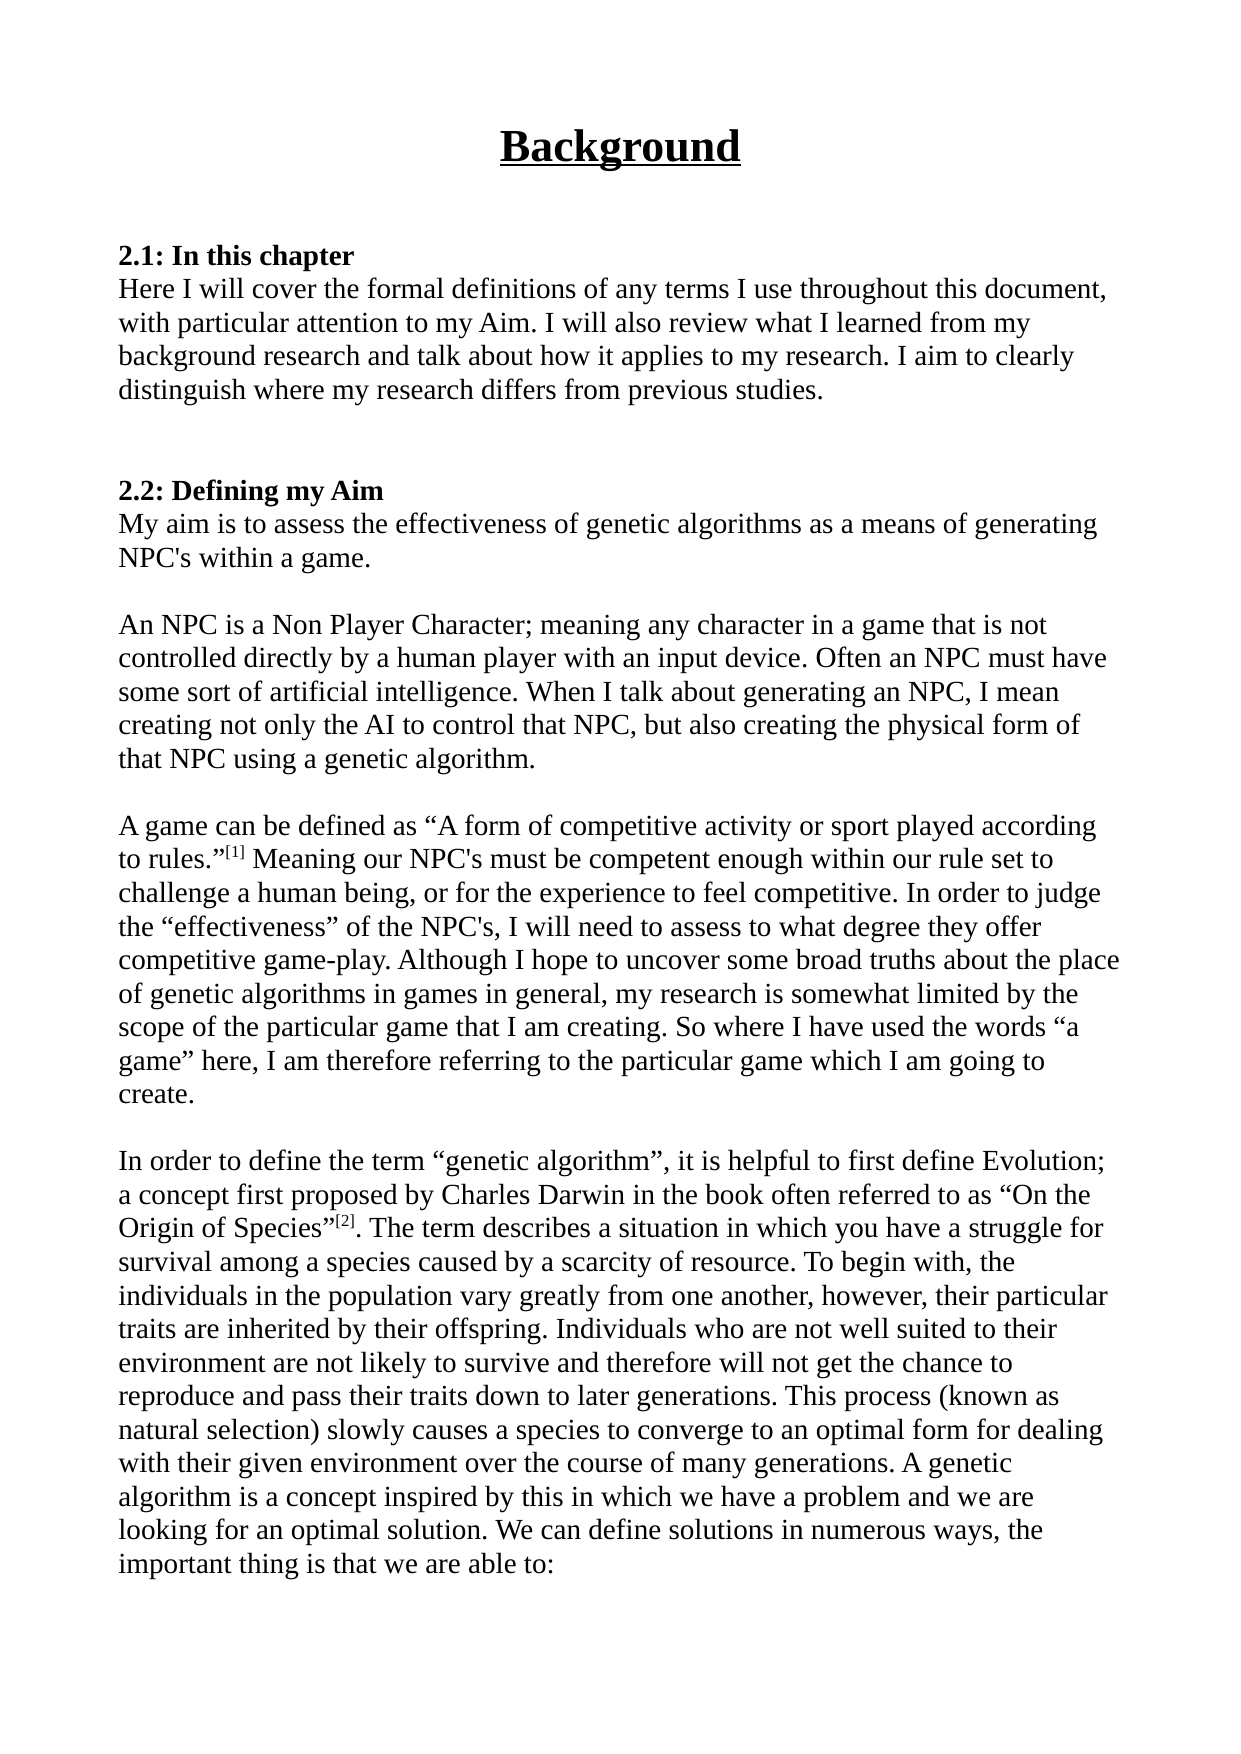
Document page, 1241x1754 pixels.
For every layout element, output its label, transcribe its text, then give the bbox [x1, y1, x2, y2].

text 2.2: Defining my Aim [118, 473, 1122, 506]
text A game can be defined as “A form of competitive activity or sport played according to rules.”[1] Meaning our NPC's must be competent enough within our rule set to challenge a human being, or for the experience to feel competitive. In order to judge the “effectiveness” of the NPC's, I will need to assess to what degree they offer competitive game-play. Although I hope to uncover some broad truths about the place of genetic algorithms in games in general, my research is somewhat limited by the scope of the particular game that I am creating. So where I have used the words “a game” here, I am therefore referring to the particular game which I am going to create. [118, 808, 1122, 1110]
text Here I will cover the formal definitions of any terms I use throughout this document, with particular attention to my Aim. I will also review what I learned from my background research and talk about how it applies to my research. I aim to clearly distinguish where my research differs from previous studies. [118, 271, 1122, 406]
text 2.1: In this chapter [118, 238, 1122, 271]
text Background [118, 118, 1122, 171]
text My aim is to assess the effectiveness of genetic algorithms as a means of generating NPC's within a game. [118, 506, 1122, 573]
text An NPC is a Non Player Character; meaning any character in a game that is not controlled directly by a human player with an input device. Often an NPC must have some sort of artificial intelligence. When I talk about generating an NPC, I mean creating not only the AI to control that NPC, but also creating the physical form of that NPC using a genetic algorithm. [118, 607, 1122, 774]
text In order to define the term “genetic algorithm”, it is helpful to first define Evolution; a concept first proposed by Charles Darwin in the book often referred to as “On the Origin of Species”[2]. The term describes a situation in which you have a struggle for survival among a species caused by a scarcity of resource. To begin with, the individuals in the population vary greatly from one another, however, their particular traits are inherited by their offspring. Individuals who are not well suited to their environment are not likely to survive and therefore will not get the chance to reproduce and pass their traits down to later generations. This process (known as natural selection) slowly causes a species to converge to an optimal form for dealing with their given environment over the course of many generations. A genetic algorithm is a concept inspired by this in which we have a problem and we are looking for an optimal solution. We can define solutions in numerous ways, the important thing is that we are able to: [118, 1143, 1122, 1579]
